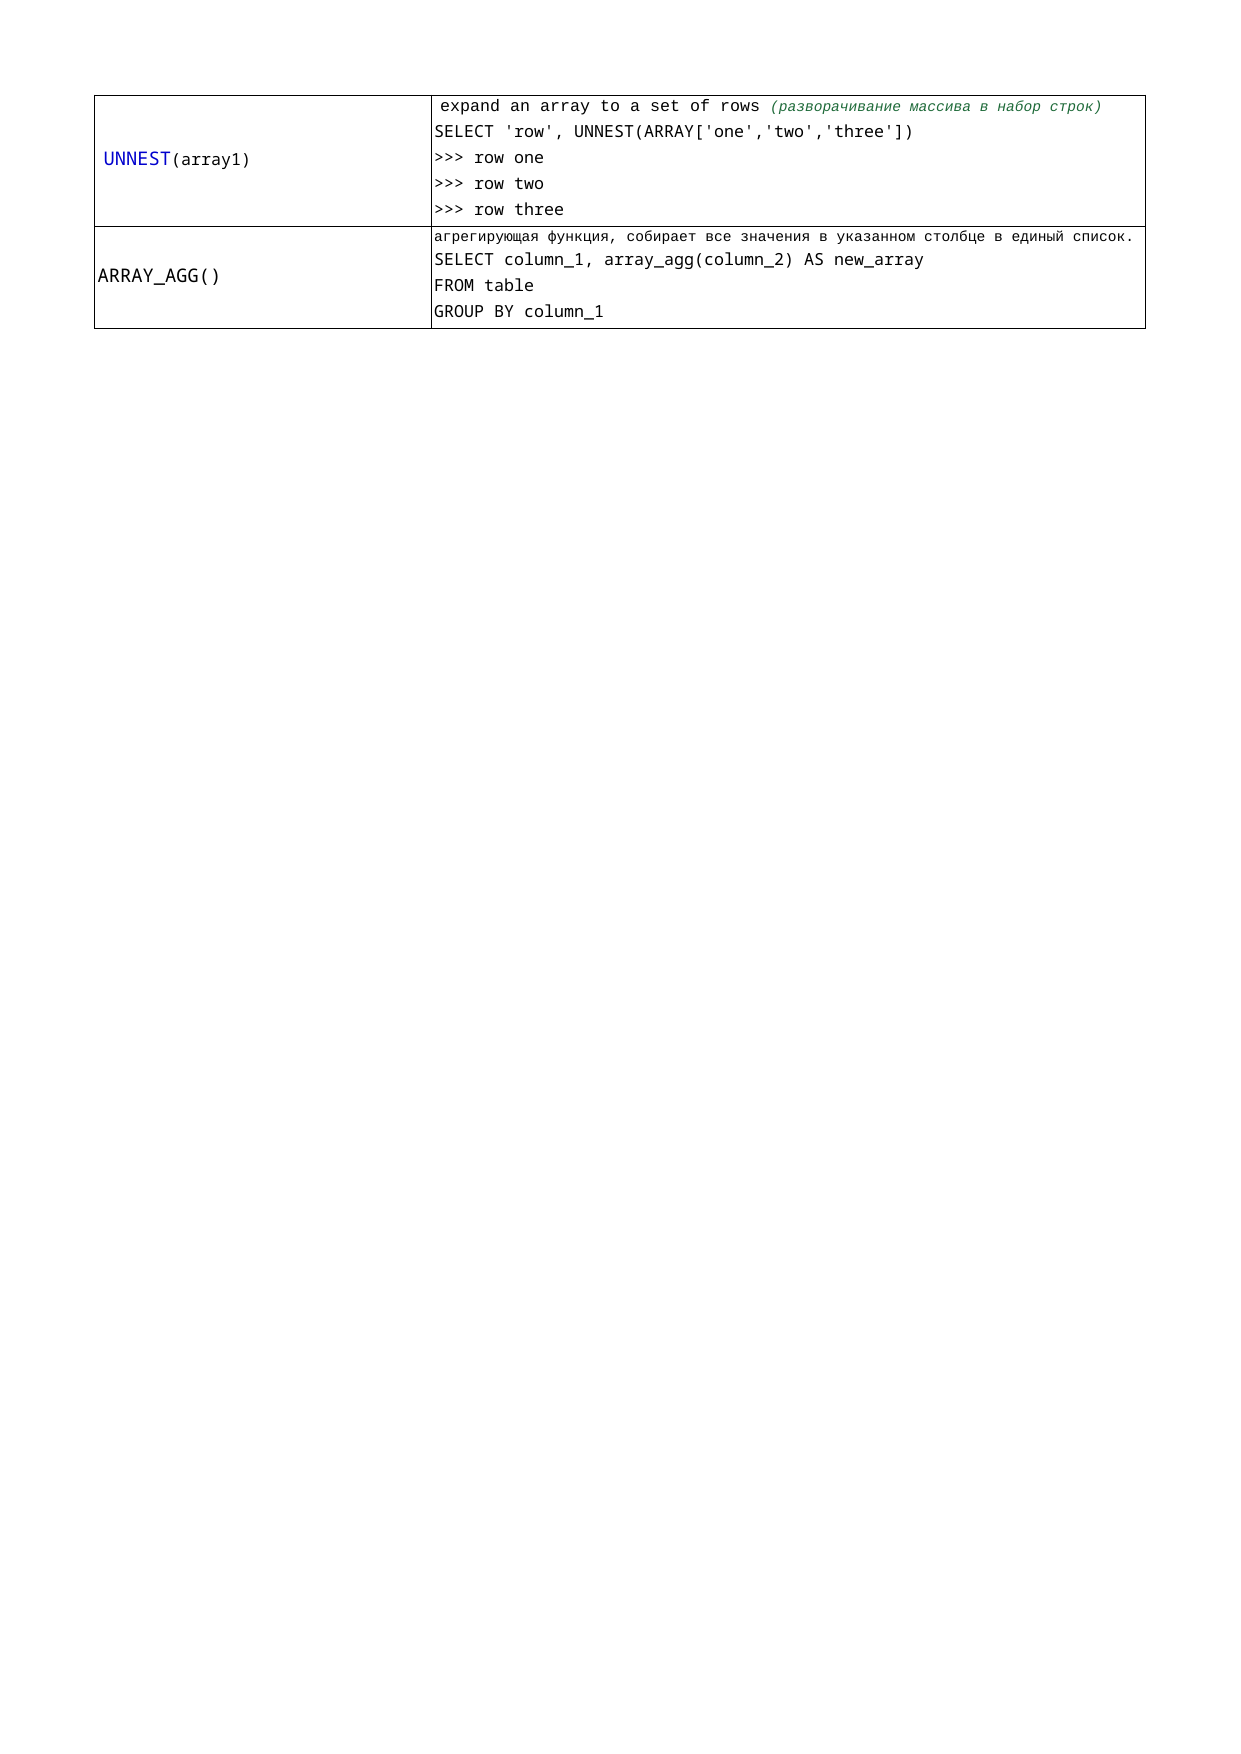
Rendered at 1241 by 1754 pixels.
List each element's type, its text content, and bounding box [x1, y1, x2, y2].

table_cell unnest(array1) [95, 96, 431, 226]
table_cell ARRAY_AGG() [95, 227, 431, 328]
table_cell expand an array to a set of rows (разворачивание массива в набор строк) SELECT 'row', UNNEST(ARRAY['one','two','three']) >>> row one >>> row two >>> row three [432, 96, 1145, 226]
table_cell агрегирующая функция, собирает все значения в указанном столбце в единый список. SELECT column_1, array_agg(column_2) AS new_array FROM table GROUP BY column_1 [432, 227, 1145, 328]
